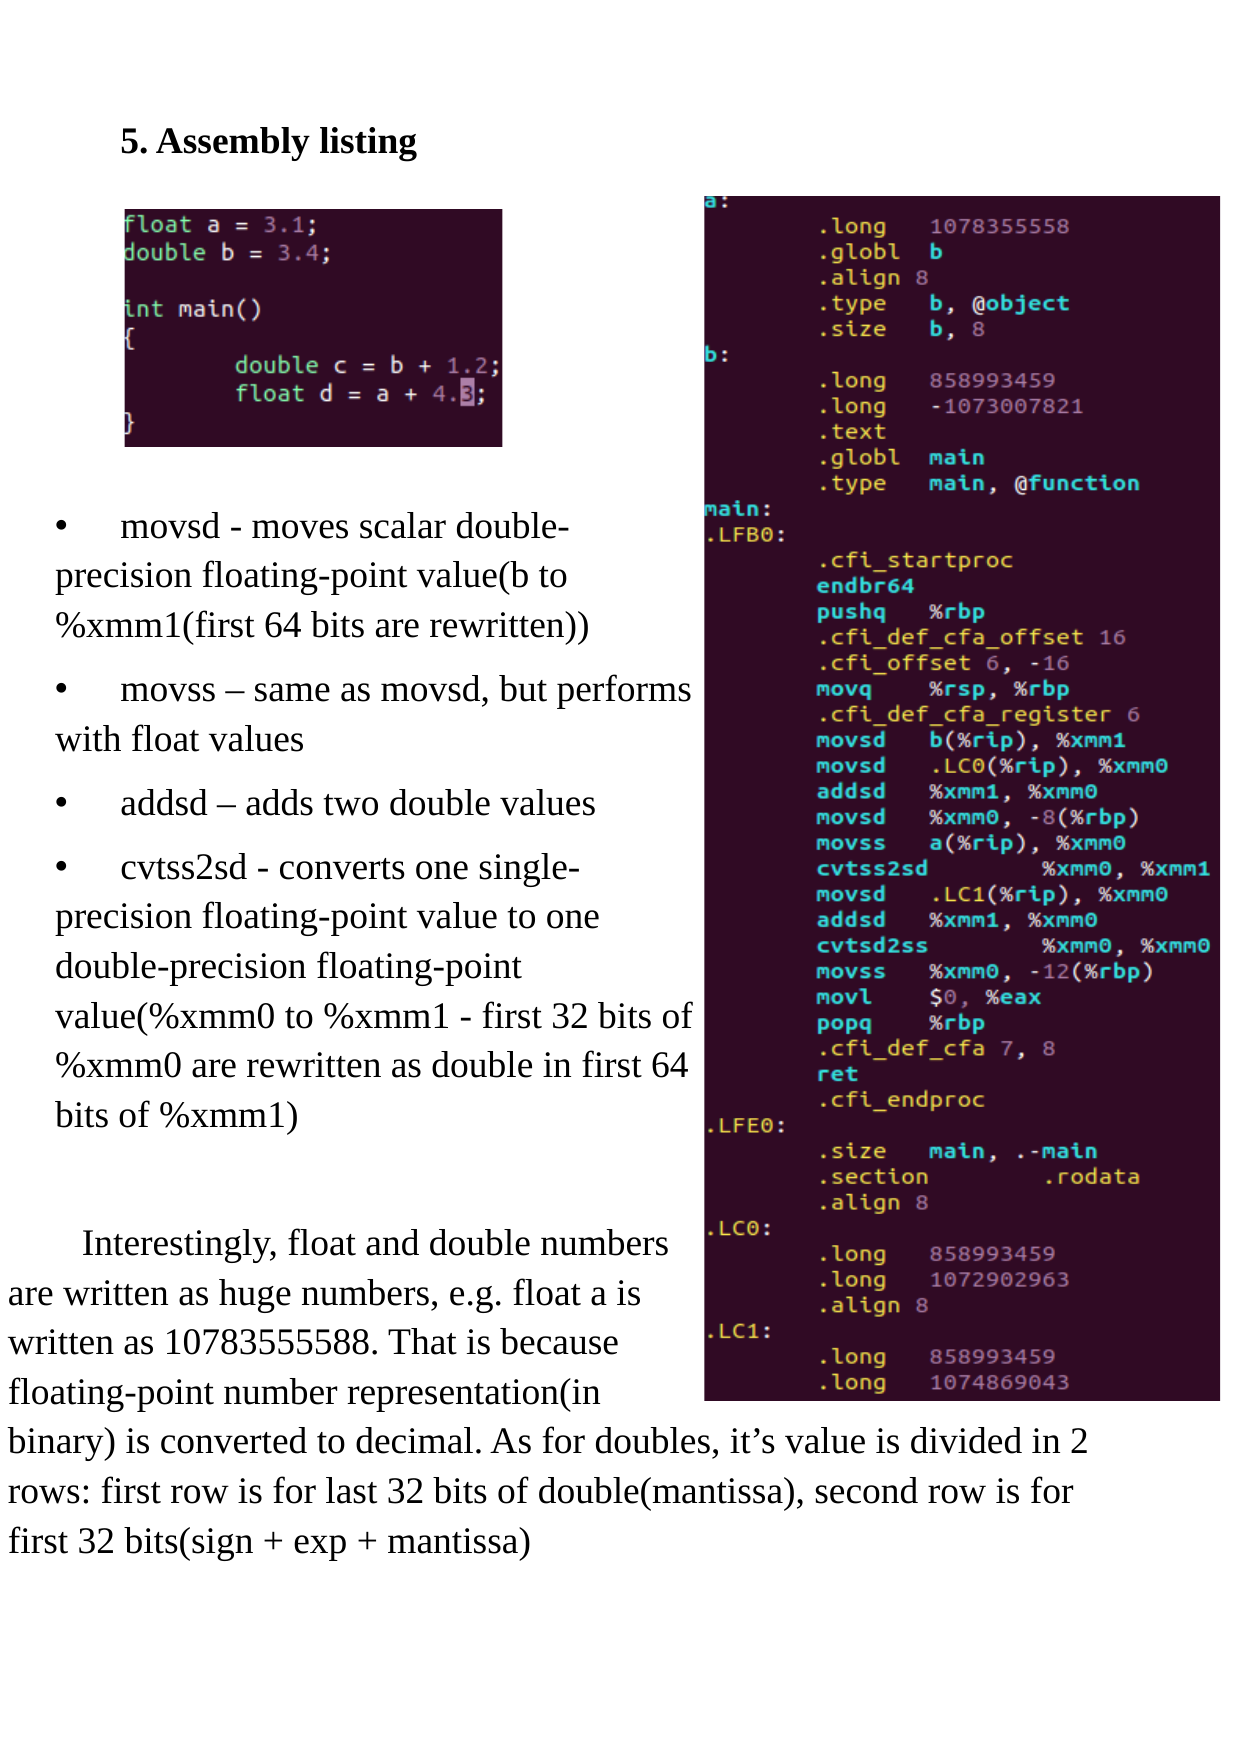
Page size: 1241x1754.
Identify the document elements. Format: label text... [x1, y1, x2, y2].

text Interestingly, float and double numbers are written as huge numbers, e.g. float a is written as 10783555588. That is because floating-point number representation(in binary) is converted to decimal. As for doubles, it’s value is divided in 2 rows: first row is for last 32 bits of double(mantissa), second row is for first 32 bits(sign + exp + mantissa) [8, 1221, 1122, 1561]
list cvtss2sd - converts one single-precision floating-point value to one double-precision floating-point value(%xmm0 to %xmm1 - first 32 bits of %xmm0 are rewritten as double in first 64 bits of %xmm1) [55, 844, 704, 1135]
text 5. Assembly listing [120, 118, 1122, 161]
list movss – same as movsd, but performs with float values [55, 666, 704, 759]
picture [704, 196, 1221, 1401]
list addsd – adds two double values [55, 780, 704, 823]
picture [124, 209, 503, 447]
list movsd - moves scalar double-precision floating-point value(b to %xmm1(first 64 bits are rewritten)) [55, 503, 704, 645]
